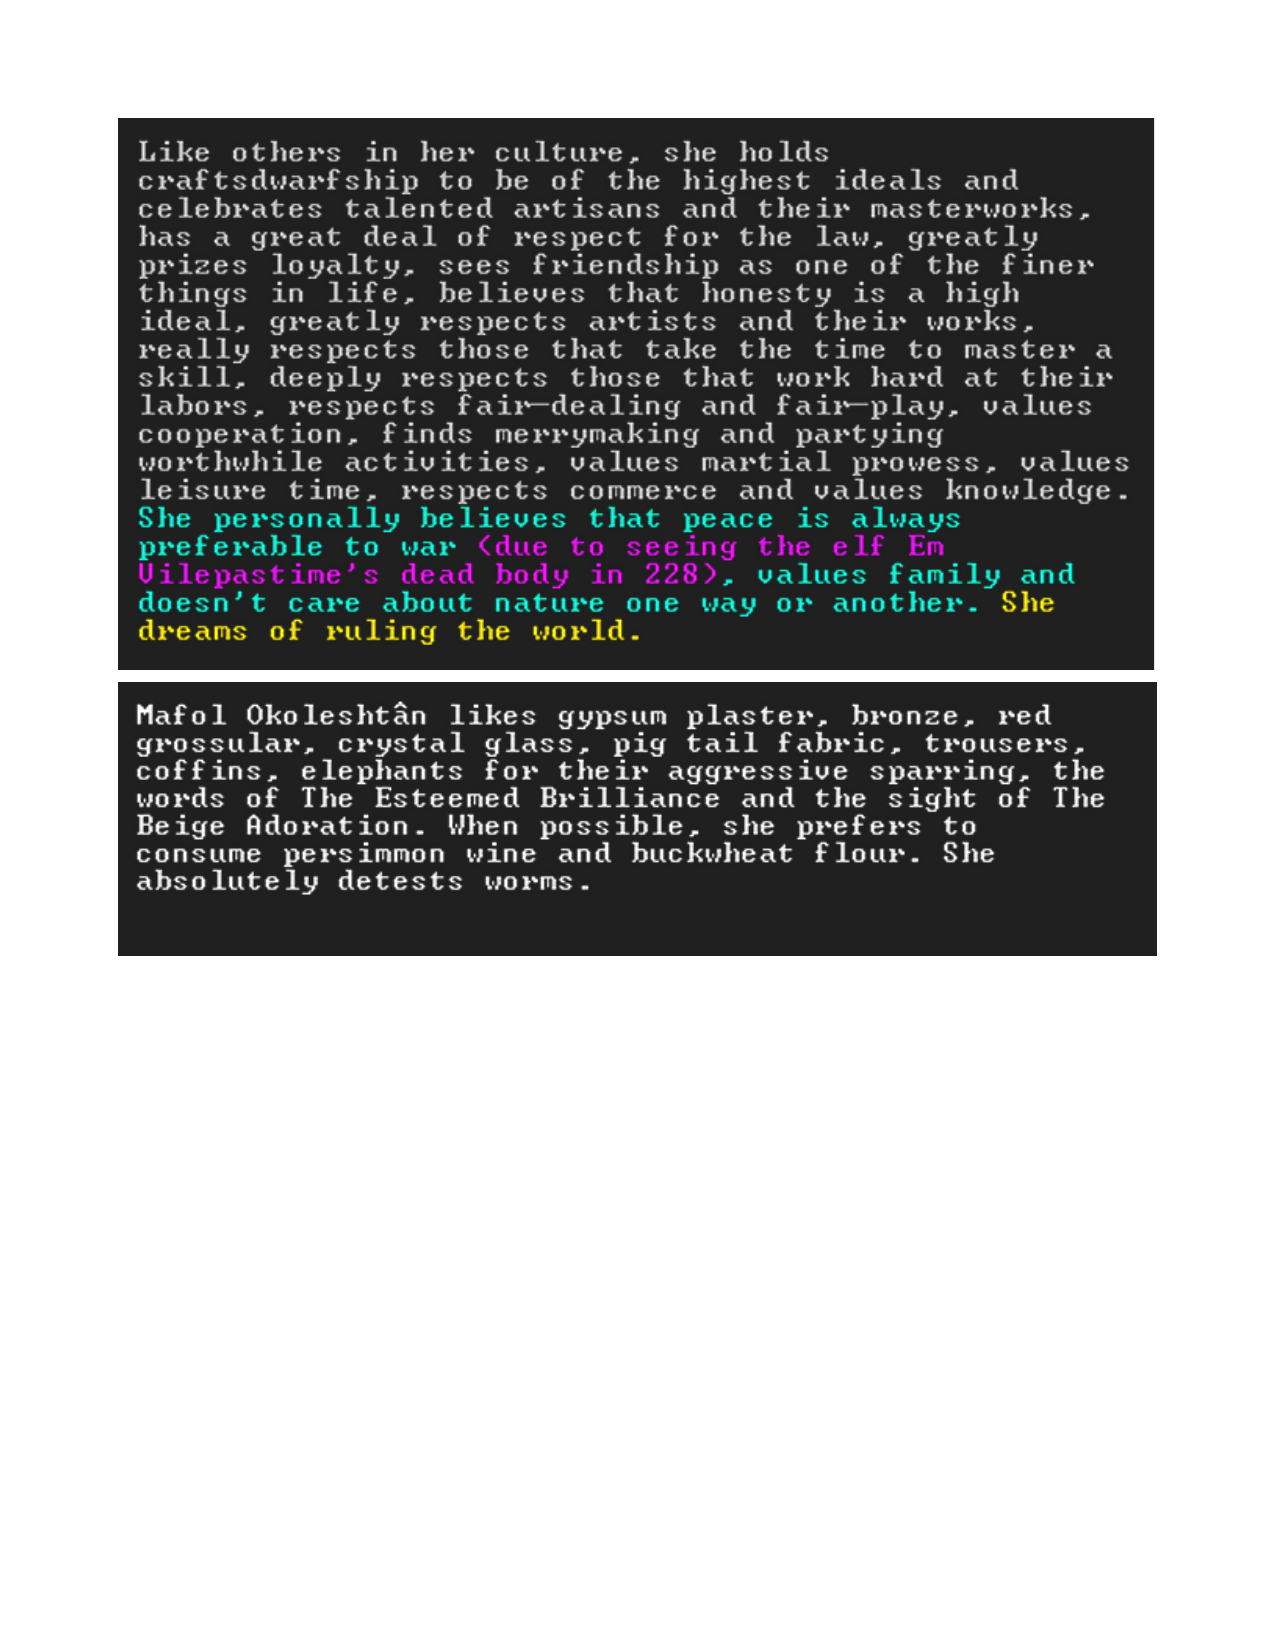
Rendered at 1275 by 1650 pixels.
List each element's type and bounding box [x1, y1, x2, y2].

picture [118, 118, 1155, 670]
picture [118, 682, 1157, 956]
